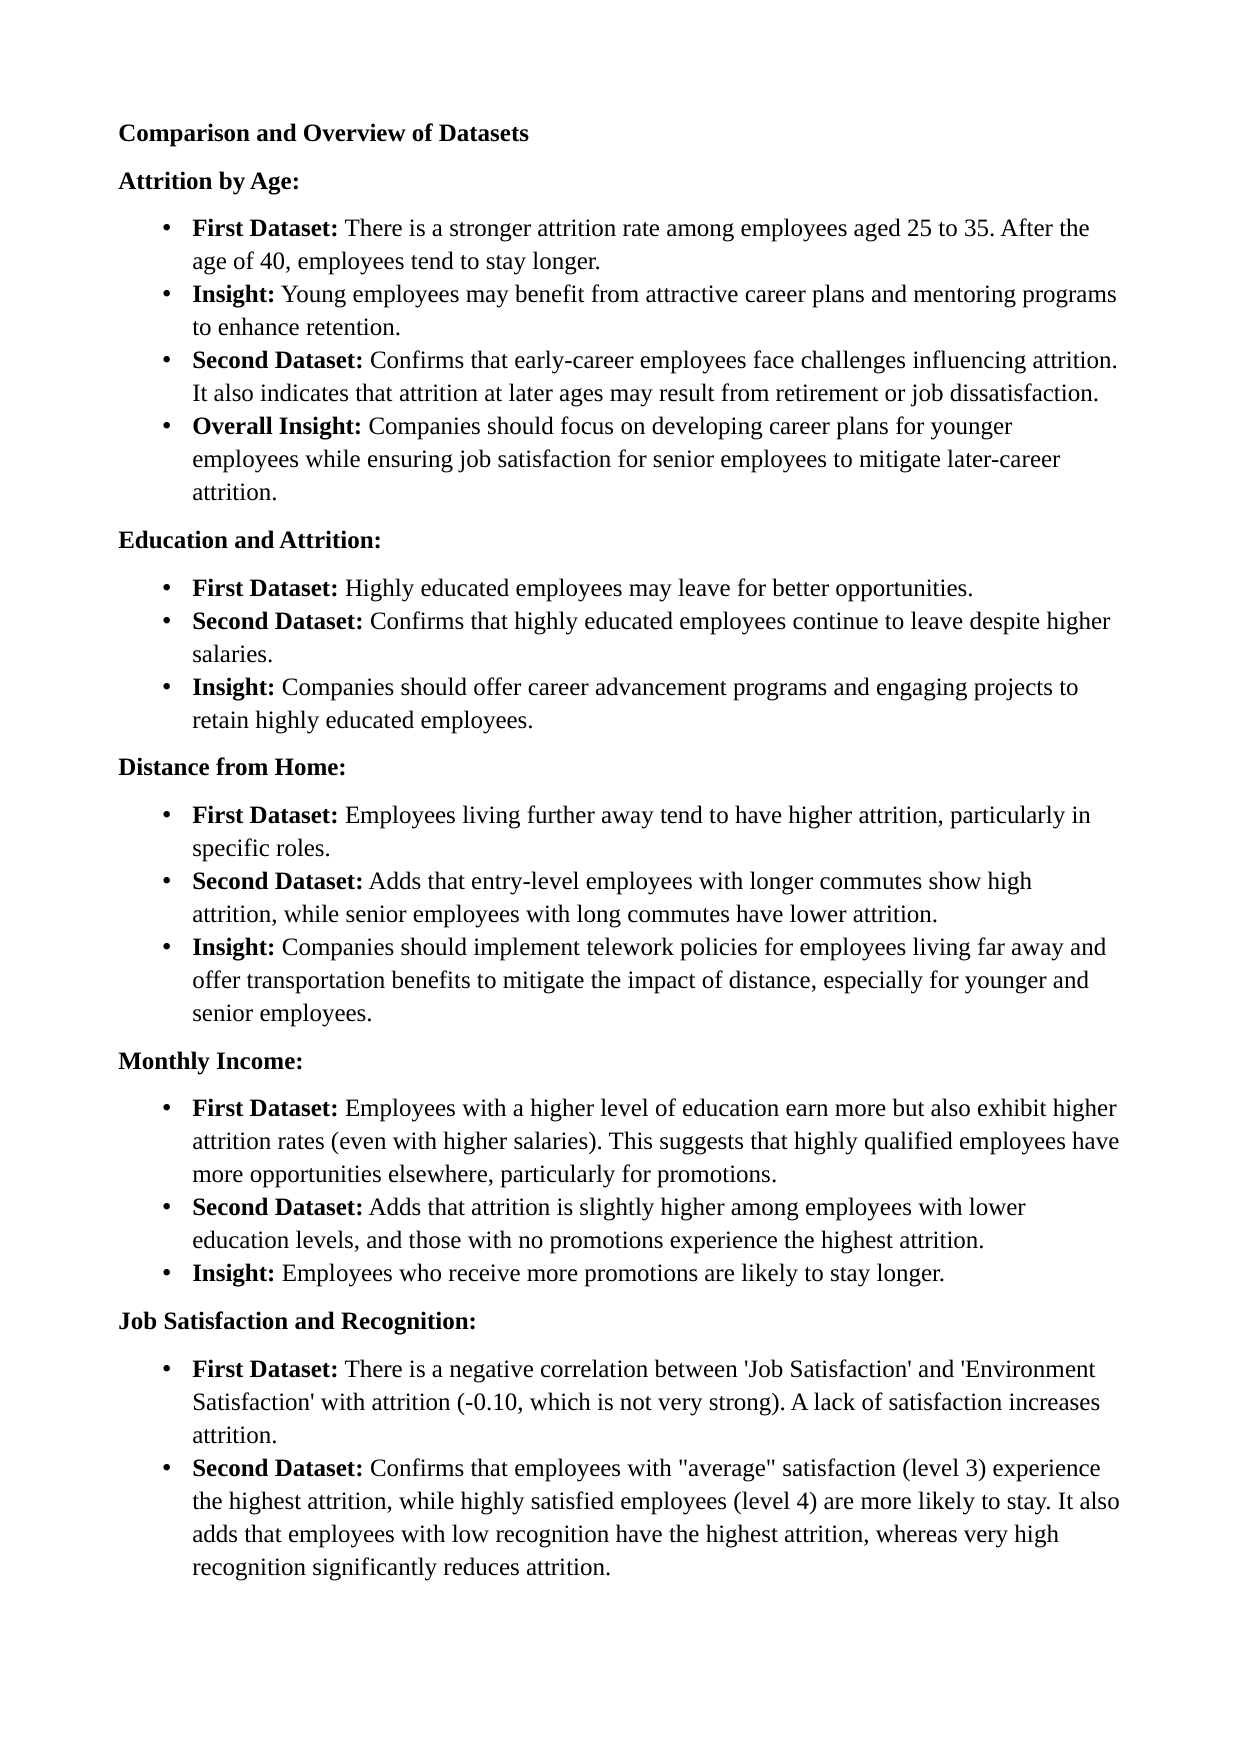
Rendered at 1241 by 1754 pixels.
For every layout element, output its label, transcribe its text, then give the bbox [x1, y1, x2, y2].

list Second Dataset: Confirms that early-career employees face challenges influencing attrition. It also indicates that attrition at later ages may result from retirement or job dissatisfaction. [162, 345, 1122, 407]
text Job Satisfaction and Recognition: [118, 1306, 1122, 1335]
text Monthly Income: [118, 1046, 1122, 1074]
text Education and Attrition: [118, 525, 1122, 554]
list First Dataset: Employees with a higher level of education earn more but also exhibit higher attrition rates (even with higher salaries). This suggests that highly qualified employees have more opportunities elsewhere, particularly for promotions. [162, 1093, 1122, 1188]
list Insight: Companies should implement telework policies for employees living far away and offer transportation benefits to mitigate the impact of distance, especially for younger and senior employees. [162, 932, 1122, 1027]
text Distance from Home: [118, 752, 1122, 781]
list Second Dataset: Confirms that employees with "average" satisfaction (level 3) experience the highest attrition, while highly satisfied employees (level 4) are more likely to stay. It also adds that employees with low recognition have the highest attrition, whereas very high recognition significantly reduces attrition. [162, 1453, 1122, 1581]
text Comparison and Overview of Datasets [118, 118, 1122, 147]
list First Dataset: Employees living further away tend to have higher attrition, particularly in specific roles. [162, 800, 1122, 862]
list First Dataset: Highly educated employees may leave for better opportunities. [162, 573, 1122, 601]
list Second Dataset: Confirms that highly educated employees continue to leave despite higher salaries. [162, 606, 1122, 667]
list Insight: Companies should offer career advancement programs and engaging projects to retain highly educated employees. [162, 672, 1122, 733]
list Second Dataset: Adds that attrition is slightly higher among employees with lower education levels, and those with no promotions experience the highest attrition. [162, 1192, 1122, 1254]
list First Dataset: There is a negative correlation between 'Job Satisfaction' and 'Environment Satisfaction' with attrition (-0.10, which is not very strong). A lack of satisfaction increases attrition. [162, 1354, 1122, 1448]
list Insight: Employees who receive more promotions are likely to stay longer. [162, 1258, 1122, 1287]
list Overall Insight: Companies should focus on developing career plans for younger employees while ensuring job satisfaction for senior employees to mitigate later-career attrition. [162, 411, 1122, 506]
list First Dataset: There is a stronger attrition rate among employees aged 25 to 35. After the age of 40, employees tend to stay longer. [162, 213, 1122, 275]
list Insight: Young employees may benefit from attractive career plans and mentoring programs to enhance retention. [162, 279, 1122, 341]
text Attrition by Age: [118, 166, 1122, 194]
list Second Dataset: Adds that entry-level employees with longer commutes show high attrition, while senior employees with long commutes have lower attrition. [162, 866, 1122, 928]
